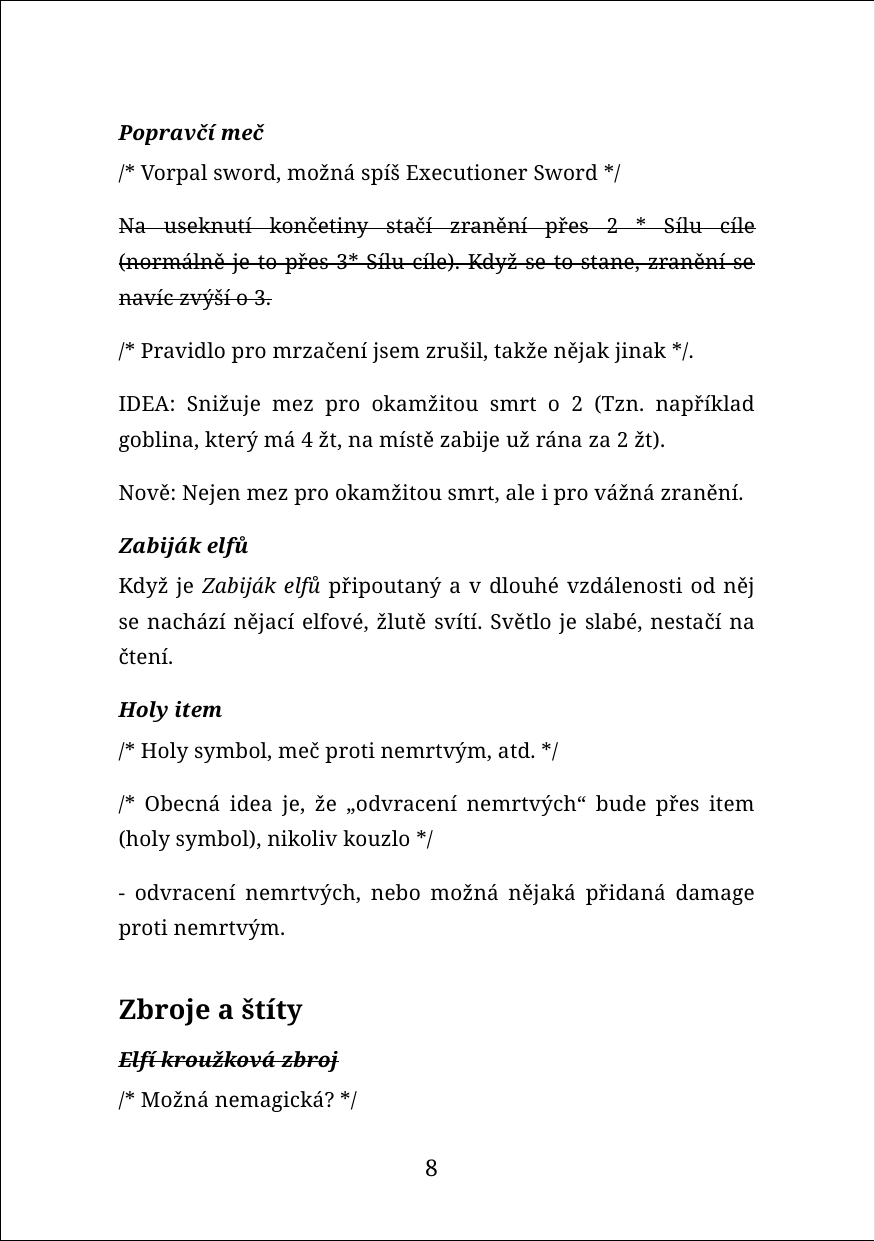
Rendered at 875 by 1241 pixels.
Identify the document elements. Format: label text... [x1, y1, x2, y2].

subtitle Elfí kroužková zbroj [118, 1045, 756, 1073]
text - odvracení nemrtvých, nebo možná nějaká přidaná damage proti nemrtvým. [118, 878, 756, 942]
text Na useknutí končetiny stačí zranění přes 2 * Sílu cíle (normálně je to přes 3* Sílu cíle). Když se to stane, zranění se navíc zvýší o 3. [118, 229, 756, 311]
text /* Vorpal sword, možná spíš Executioner Sword */ [118, 158, 756, 187]
text Nově: Nejen mez pro okamžitou smrt, ale i pro vážná zranění. [118, 478, 756, 506]
text Na useknutí končetiny stačí zranění přes 2 * Sílu cíle (normálně je to přes 3* Sílu cíle). Když se to stane, zranění se navíc zvýší o 3. [118, 212, 756, 228]
text /* Obecná idea je, že „odvracení nemrtvých“ bude přes item (holy symbol), nikoliv kouzlo */ [118, 789, 756, 853]
text Když je Zabiják elfů připoutaný a v dlouhé vzdálenosti od něj se nachází nějací elfové, žlutě svítí. Světlo je slabé, nestačí na čtení. [118, 571, 756, 671]
subtitle Zabiják elfů [118, 531, 756, 559]
text /* Možná nemagická? */ [118, 1085, 756, 1113]
text /* Pravidlo pro mrzačení jsem zrušil, takže nějak jinak */. [118, 336, 756, 364]
subtitle Popravčí meč [118, 118, 756, 147]
text /* Holy symbol, meč proti nemrtvým, atd. */ [118, 736, 756, 764]
text IDEA: Snižuje mez pro okamžitou smrt o 2 (Tzn. například goblina, který má 4 žt, na místě zabije už rána za 2 žt). [118, 389, 756, 453]
subtitle Holy item [118, 696, 756, 724]
subtitle Zbroje a štíty [118, 990, 756, 1027]
